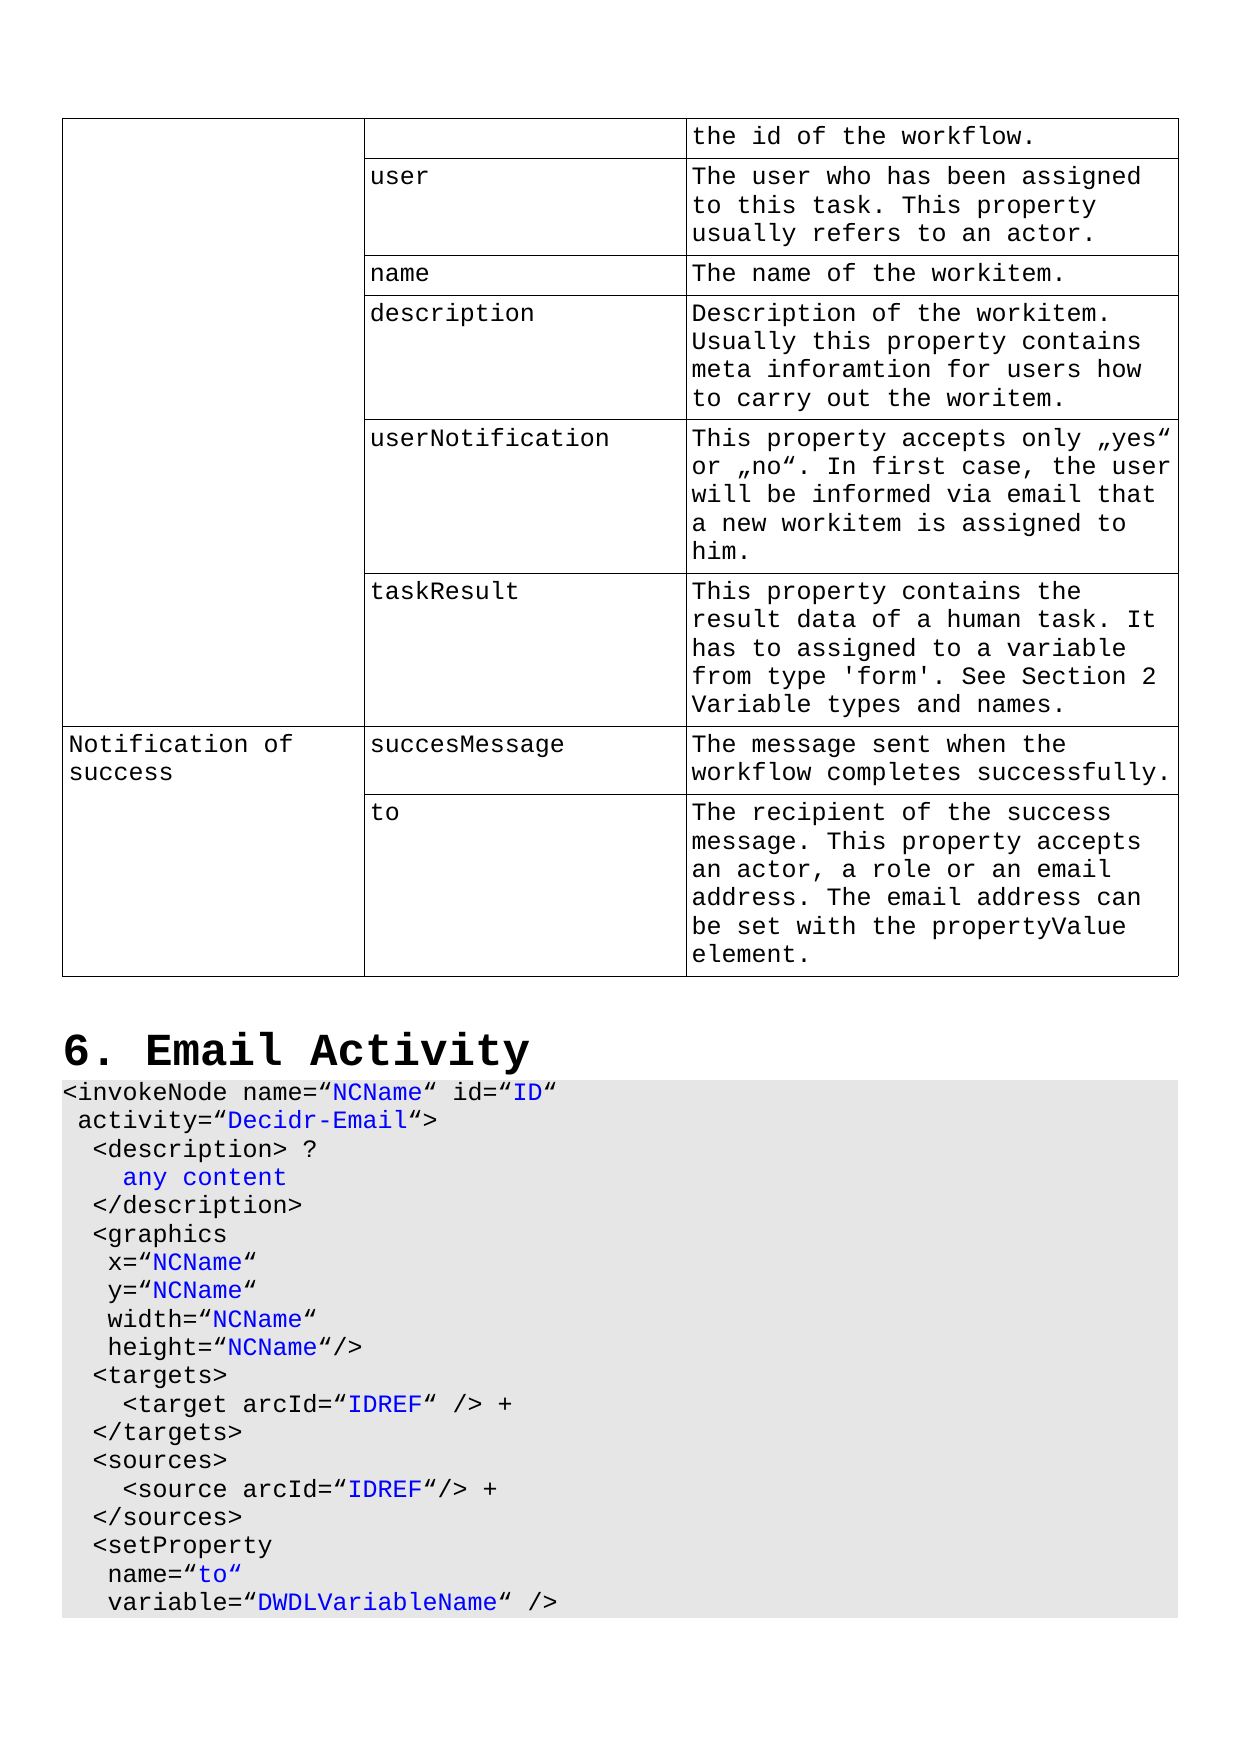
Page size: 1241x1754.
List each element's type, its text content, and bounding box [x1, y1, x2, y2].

table_cell user [365, 159, 686, 254]
text x=“NCName“ [62, 1250, 1178, 1278]
text </sources> [62, 1505, 1178, 1533]
table_cell taskResult [365, 574, 686, 726]
text variable=“DWDLVariableName“ /> [62, 1590, 1178, 1618]
text <description> ? [62, 1136, 1178, 1165]
text any content [62, 1165, 1178, 1193]
text activity=“Decidr-Email“> [62, 1108, 1178, 1136]
text y=“NCName“ [62, 1278, 1178, 1306]
table_cell name [365, 256, 686, 294]
table_cell This property accepts only „yes“ or „no“. In first case, the user will be informed via email that a new workitem is assigned to him. [687, 420, 1178, 573]
table_cell Notification of success [63, 727, 364, 976]
table_cell The message sent when the workflow completes successfully. [687, 727, 1178, 794]
table_cell The user who has been assigned to this task. This property usually refers to an actor. [687, 159, 1178, 254]
text <targets> [62, 1363, 1178, 1391]
text </targets> [62, 1420, 1178, 1448]
text <source arcId=“IDREF“/> + [62, 1476, 1178, 1505]
table_cell the id of the workflow. [687, 119, 1178, 158]
text <invokeNode name=“NCName“ id=“ID“ [62, 1080, 1178, 1108]
text <graphics [62, 1221, 1178, 1250]
text 6. Email Activity [62, 1028, 1178, 1080]
table_cell to [365, 795, 686, 976]
table_cell userNotification [365, 420, 686, 573]
text <target arcId=“IDREF“ /> + [62, 1391, 1178, 1420]
table_cell The name of the workitem. [687, 256, 1178, 294]
table_cell description [365, 296, 686, 419]
text <setProperty [62, 1533, 1178, 1561]
table_cell [63, 119, 364, 726]
text name=“to“ [62, 1561, 1178, 1590]
text width=“NCName“ [62, 1306, 1178, 1335]
text height=“NCName“/> [62, 1335, 1178, 1363]
table_cell Description of the workitem. Usually this property contains meta inforamtion for users how to carry out the woritem. [687, 296, 1178, 419]
table_cell succesMessage [365, 727, 686, 794]
text <sources> [62, 1448, 1178, 1476]
text </description> [62, 1193, 1178, 1221]
table_cell The recipient of the success message. This property accepts an actor, a role or an email address. The email address can be set with the propertyValue element. [687, 795, 1178, 976]
table_cell This property contains the result data of a human task. It has to assigned to a variable from type 'form'. See Section 2 Variable types and names. [687, 574, 1178, 726]
table_cell [365, 119, 686, 158]
